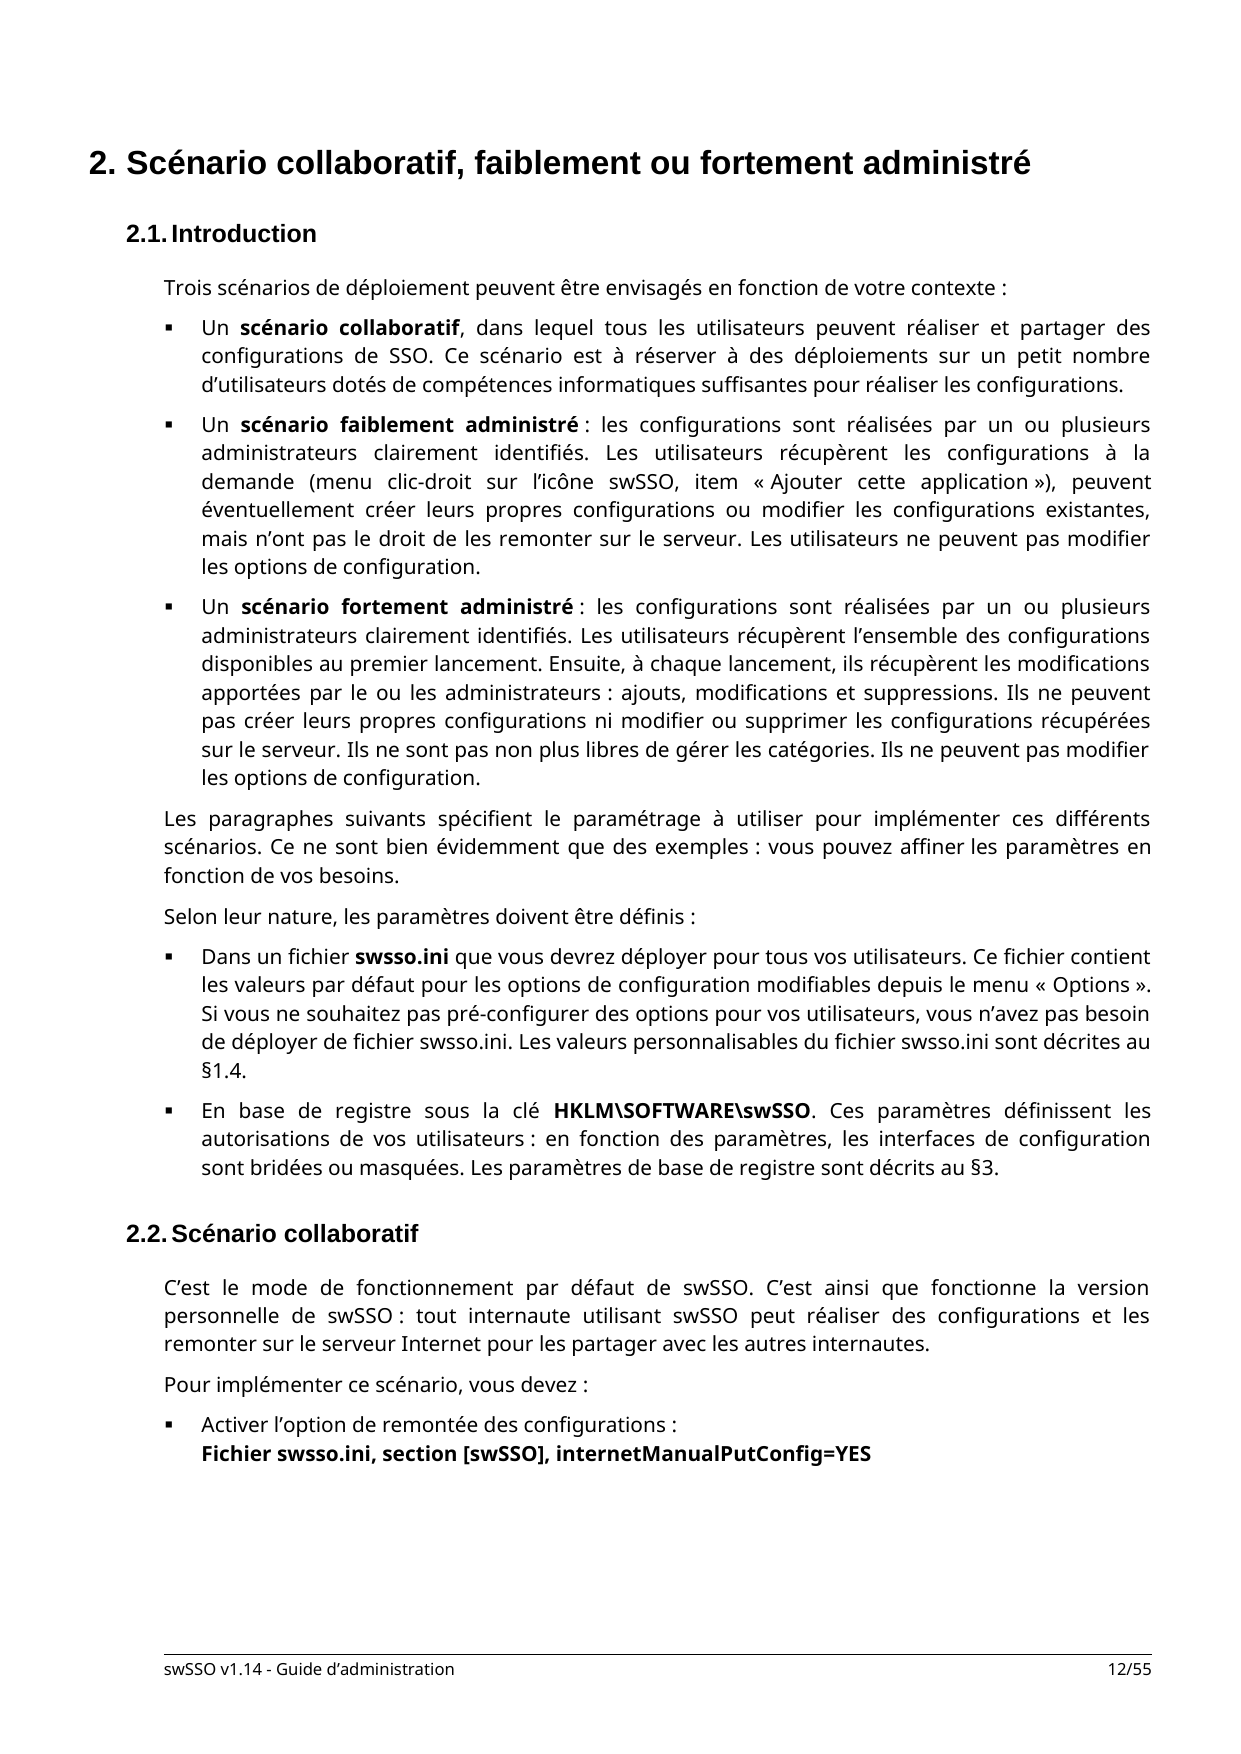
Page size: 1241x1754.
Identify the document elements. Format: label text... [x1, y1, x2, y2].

list Dans un fichier swsso.ini que vous devrez déployer pour tous vos utilisateurs. Ce fichier contient les valeurs par défaut pour les options de configuration modifiables depuis le menu « Options ». Si vous ne souhaitez pas pré-configurer des options pour vos utilisateurs, vous n’avez pas besoin de déployer de fichier swsso.ini. Les valeurs personnalisables du fichier swsso.ini sont décrites au §1.4. [164, 942, 1152, 1084]
list En base de registre sous la clé HKLM\SOFTWARE\swSSO. Ces paramètres définissent les autorisations de vos utilisateurs : en fonction des paramètres, les interfaces de configuration sont bridées ou masquées. Les paramètres de base de registre sont décrits au §3. [164, 1096, 1152, 1181]
subtitle Introduction [126, 219, 1152, 248]
text Les paragraphes suivants spécifient le paramétrage à utiliser pour implémenter ces différents scénarios. Ce ne sont bien évidemment que des exemples : vous pouvez affiner les paramètres en fonction de vos besoins. [164, 804, 1152, 889]
list Un scénario collaboratif, dans lequel tous les utilisateurs peuvent réaliser et partager des configurations de SSO. Ce scénario est à réserver à des déploiements sur un petit nombre d’utilisateurs dotés de compétences informatiques suffisantes pour réaliser les configurations. [164, 313, 1152, 398]
subtitle Scénario collaboratif, faiblement ou fortement administré [89, 143, 1152, 182]
list Activer l’option de remontée des configurations : [164, 1411, 1152, 1439]
subtitle Scénario collaboratif [126, 1219, 1152, 1248]
text Selon leur nature, les paramètres doivent être définis : [164, 902, 1152, 930]
list Un scénario faiblement administré : les configurations sont réalisées par un ou plusieurs administrateurs clairement identifiés. Les utilisateurs récupèrent les configurations à la demande (menu clic-droit sur l’icône swSSO, item « Ajouter cette application »), peuvent éventuellement créer leurs propres configurations ou modifier les configurations existantes, mais n’ont pas le droit de les remonter sur le serveur. Les utilisateurs ne peuvent pas modifier les options de configuration. [164, 410, 1152, 581]
list Un scénario fortement administré : les configurations sont réalisées par un ou plusieurs administrateurs clairement identifiés. Les utilisateurs récupèrent l’ensemble des configurations disponibles au premier lancement. Ensuite, à chaque lancement, ils récupèrent les modifications apportées par le ou les administrateurs : ajouts, modifications et suppressions. Ils ne peuvent pas créer leurs propres configurations ni modifier ou supprimer les configurations récupérées sur le serveur. Ils ne sont pas non plus libres de gérer les catégories. Ils ne peuvent pas modifier les options de configuration. [164, 592, 1152, 792]
text C’est le mode de fonctionnement par défaut de swSSO. C’est ainsi que fonctionne la version personnelle de swSSO : tout internaute utilisant swSSO peut réaliser des configurations et les remonter sur le serveur Internet pour les partager avec les autres internautes. [164, 1273, 1152, 1358]
text Trois scénarios de déploiement peuvent être envisagés en fonction de votre contexte : [164, 273, 1152, 301]
text Pour implémenter ce scénario, vous devez : [164, 1370, 1152, 1399]
text Fichier swsso.ini, section [swSSO], internetManualPutConfig=YES [201, 1439, 1152, 1467]
